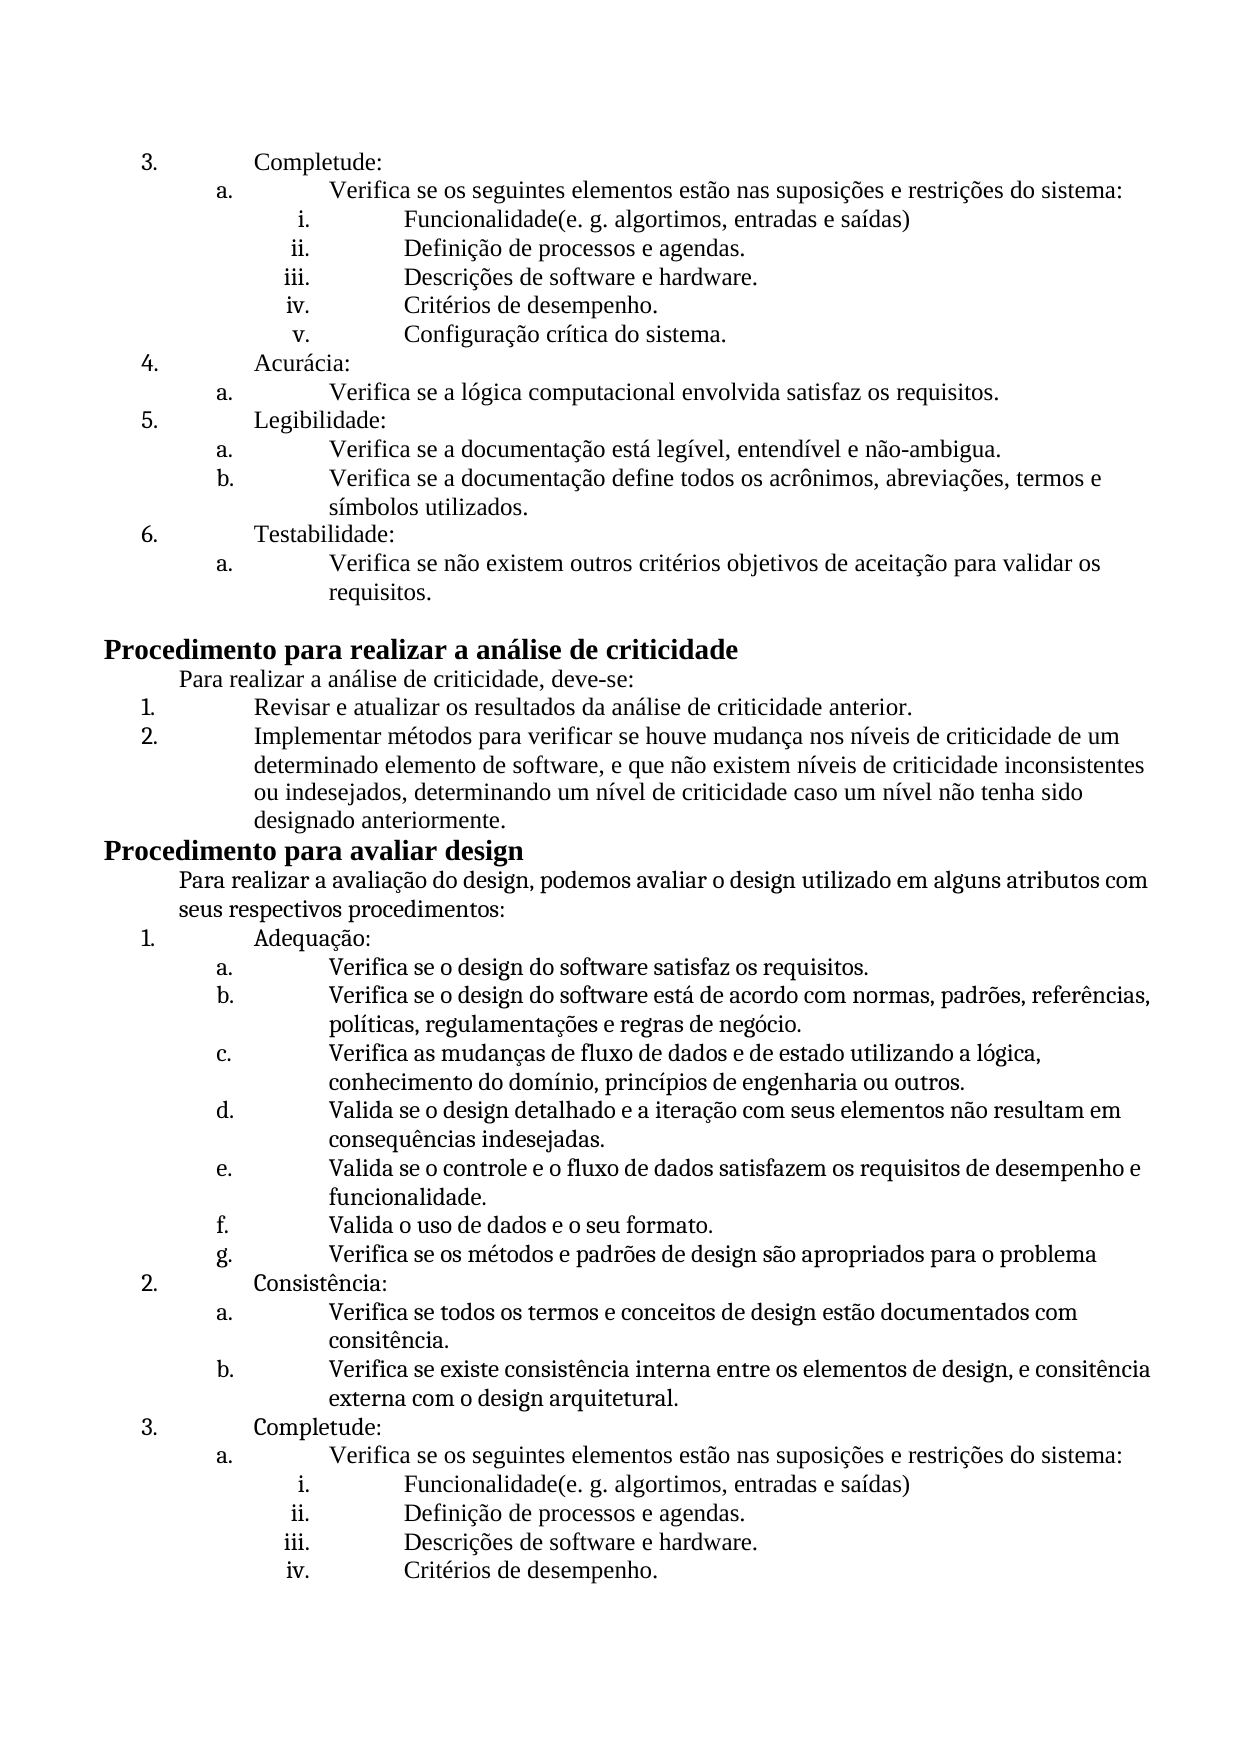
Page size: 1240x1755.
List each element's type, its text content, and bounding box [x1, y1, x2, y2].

list Definição de processos e agendas. [103, 1499, 1152, 1527]
list Adequação: [141, 924, 1152, 952]
list Funcionalidade(e. g. algortimos, entradas e saídas) [103, 205, 1152, 234]
list Valida se o design detalhado e a iteração com seus elementos não resultam em consequências indesejadas. [216, 1096, 1152, 1154]
list Legibilidade: [141, 406, 1152, 435]
list Completude: [141, 148, 1152, 176]
list Verifica se o design do software está de acordo com normas, padrões, referências, políticas, regulamentações e regras de negócio. [216, 981, 1152, 1039]
list Verifica se existe consistência interna entre os elementos de design, e consitência externa com o design arquitetural. [216, 1355, 1152, 1412]
list Completude: [141, 1412, 1152, 1441]
list Consistência: [141, 1269, 1152, 1297]
subtitle Procedimento para avaliar design [103, 834, 1152, 866]
list Definição de processos e agendas. [103, 234, 1152, 263]
list Critérios de desempenho. [103, 291, 1152, 320]
list Funcionalidade(e. g. algortimos, entradas e saídas) [103, 1470, 1152, 1499]
text Para realizar a avaliação do design, podemos avaliar o design utilizado em alguns atributos com seus respectivos procedimentos: [178, 866, 1152, 924]
list Descrições de software e hardware. [103, 1527, 1152, 1556]
list Revisar e atualizar os resultados da análise de criticidade anterior. [141, 693, 1152, 722]
list Verifica se a lógica computacional envolvida satisfaz os requisitos. [216, 378, 1152, 406]
list Implementar métodos para verificar se houve mudança nos níveis de criticidade de um determinado elemento de software, e que não existem níveis de criticidade inconsistentes ou indesejados, determinando um nível de criticidade caso um nível não tenha sido designado anteriormente. [141, 722, 1152, 834]
list Verifica se os métodos e padrões de design são apropriados para o problema [216, 1240, 1152, 1269]
list Critérios de desempenho. [103, 1556, 1152, 1585]
list Verifica se a documentação define todos os acrônimos, abreviações, termos e símbolos utilizados. [216, 464, 1152, 520]
list Verifica se não existem outros critérios objetivos de aceitação para validar os requisitos. [216, 549, 1152, 606]
list Verifica se o design do software satisfaz os requisitos. [216, 952, 1152, 981]
list Verifica as mudanças de fluxo de dados e de estado utilizando a lógica, conhecimento do domínio, princípios de engenharia ou outros. [216, 1039, 1152, 1096]
list Verifica se os seguintes elementos estão nas suposições e restrições do sistema: [216, 176, 1152, 205]
list Testabilidade: [141, 520, 1152, 549]
text Para realizar a análise de criticidade, deve-se: [178, 666, 1152, 693]
list Verifica se todos os termos e conceitos de design estão documentados com consitência. [216, 1297, 1152, 1355]
list Valida o uso de dados e o seu formato. [216, 1211, 1152, 1240]
list Configuração crítica do sistema. [103, 320, 1152, 349]
list Valida se o controle e o fluxo de dados satisfazem os requisitos de desempenho e funcionalidade. [216, 1154, 1152, 1211]
subtitle Procedimento para realizar a análise de criticidade [103, 633, 1152, 666]
list Acurácia: [141, 349, 1152, 378]
list Verifica se os seguintes elementos estão nas suposições e restrições do sistema: [216, 1441, 1152, 1470]
list Descrições de software e hardware. [103, 263, 1152, 291]
list Verifica se a documentação está legível, entendível e não-ambigua. [216, 435, 1152, 464]
